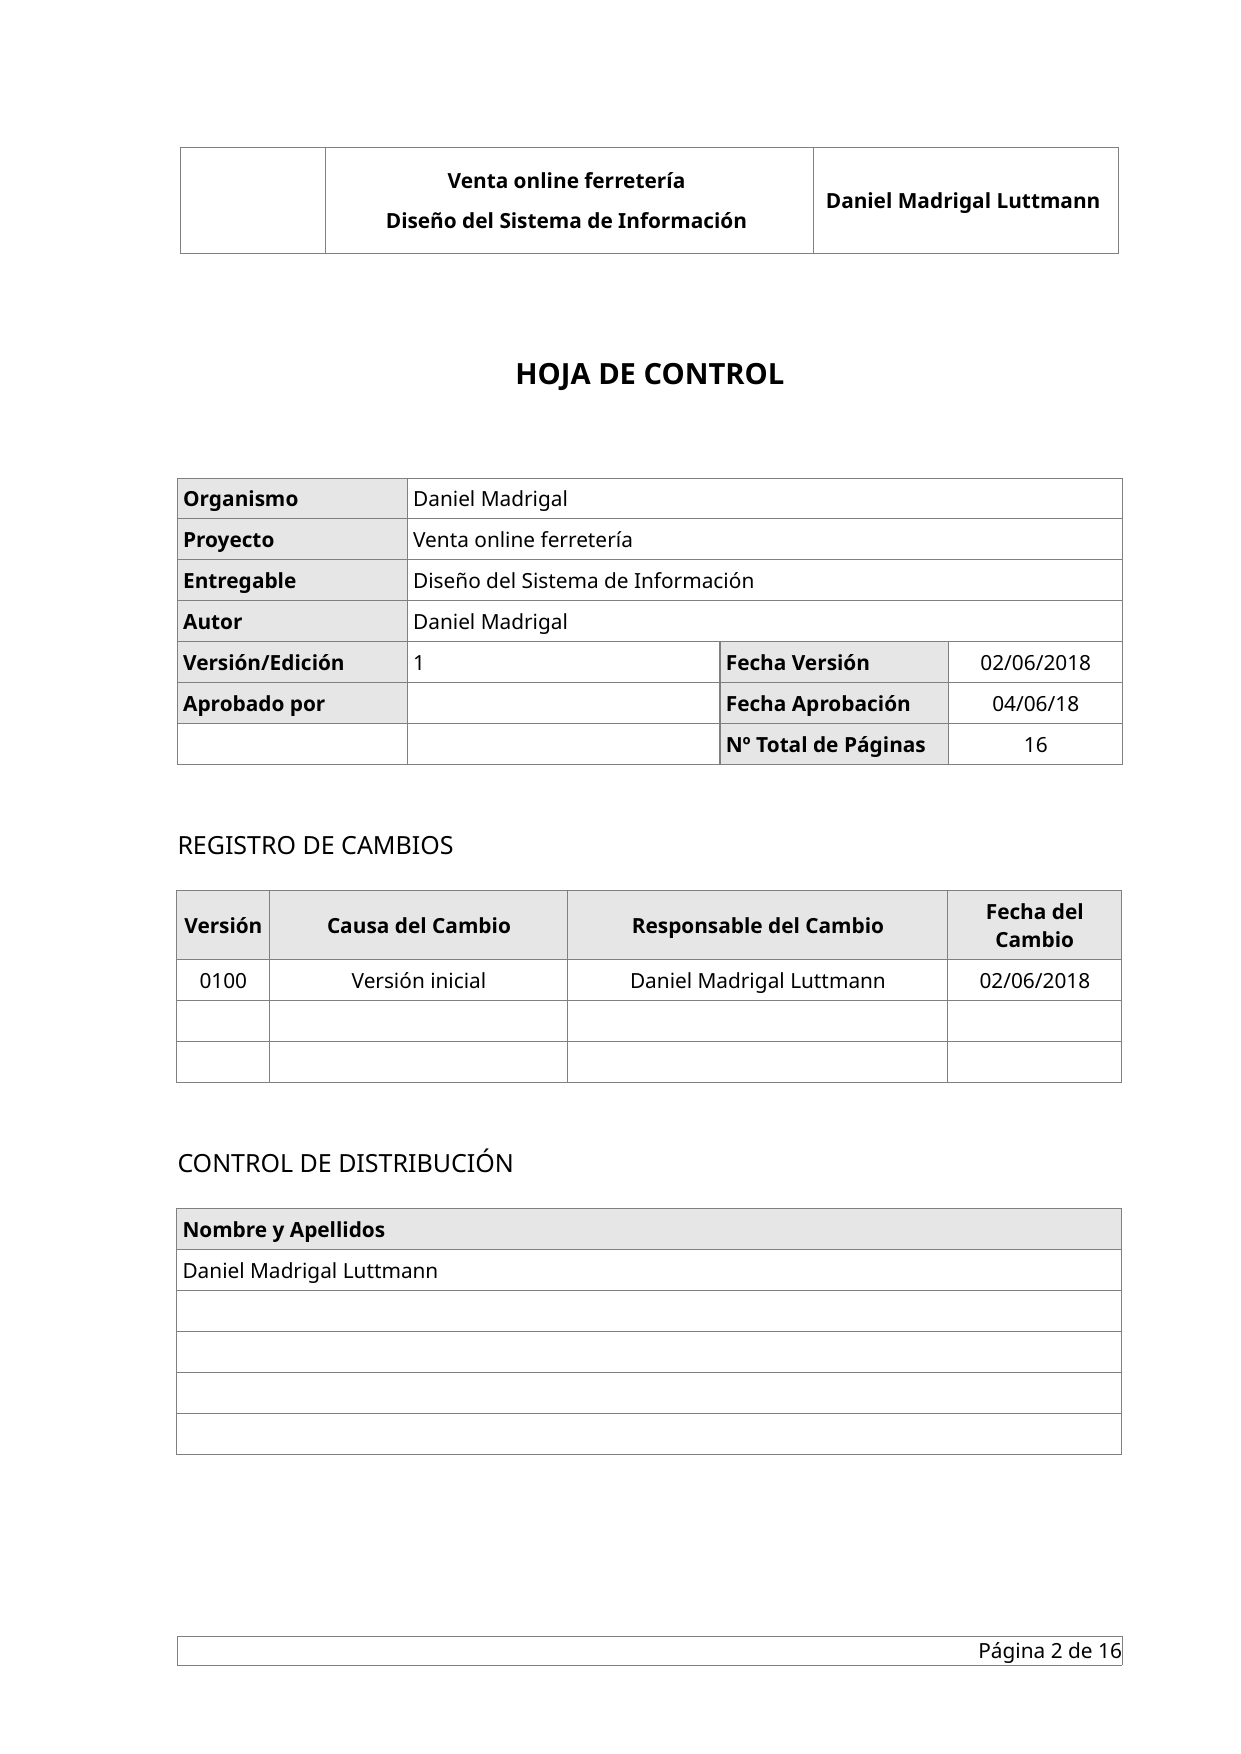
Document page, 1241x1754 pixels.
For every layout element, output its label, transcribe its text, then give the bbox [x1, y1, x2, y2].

table_cell Daniel Madrigal Luttmann [568, 960, 947, 1000]
table_header Versión [177, 891, 269, 959]
table_cell 1 [408, 642, 719, 682]
table_cell Venta online ferretería [408, 519, 1122, 559]
table_cell Versión/Edición [178, 642, 407, 682]
table_header Causa del Cambio [270, 891, 567, 959]
table_cell [177, 1373, 1121, 1413]
table_header Fecha del Cambio [948, 891, 1121, 959]
table_cell 04/06/18 [949, 683, 1122, 723]
text CONTROL DE DISTRIBUCIÓN [177, 1146, 1122, 1180]
table_cell Aprobado por [178, 683, 407, 723]
table_cell Diseño del Sistema de Información [408, 560, 1122, 600]
table_cell Fecha Versión [721, 642, 948, 682]
table_cell [408, 724, 719, 764]
table_cell [568, 1042, 947, 1082]
table_cell Daniel Madrigal [408, 601, 1122, 641]
table_header Nombre y Apellidos [177, 1209, 1121, 1249]
text REGISTRO DE CAMBIOS [177, 827, 1122, 862]
table_cell Nº Total de Páginas [721, 724, 948, 764]
table_cell [177, 1042, 269, 1082]
text HOJA DE CONTROL [177, 353, 1122, 393]
table_cell [177, 1291, 1121, 1331]
table_cell [948, 1001, 1121, 1041]
table_cell Autor [178, 601, 407, 641]
table_cell Versión inicial [270, 960, 567, 1000]
table_header Organismo [178, 479, 407, 518]
table_cell Fecha Aprobación [721, 683, 948, 723]
table_cell Entregable [178, 560, 407, 600]
table_cell [408, 683, 719, 723]
table_cell [177, 1414, 1121, 1454]
table_cell Daniel Madrigal Luttmann [177, 1250, 1121, 1290]
table_cell [270, 1042, 567, 1082]
table_cell [177, 1332, 1121, 1372]
table_cell [948, 1042, 1121, 1082]
table_cell Proyecto [178, 519, 407, 559]
table_cell 14 [949, 724, 1122, 764]
table_header Responsable del Cambio [568, 891, 947, 959]
table_cell 02/06/2018 [948, 960, 1121, 1000]
table_header Daniel Madrigal [408, 479, 1122, 518]
table_cell [177, 1001, 269, 1041]
table_cell [178, 724, 407, 764]
table_cell [568, 1001, 947, 1041]
table_cell 02/06/2018 [949, 642, 1122, 682]
table_cell [270, 1001, 567, 1041]
table_cell 0100 [177, 960, 269, 1000]
